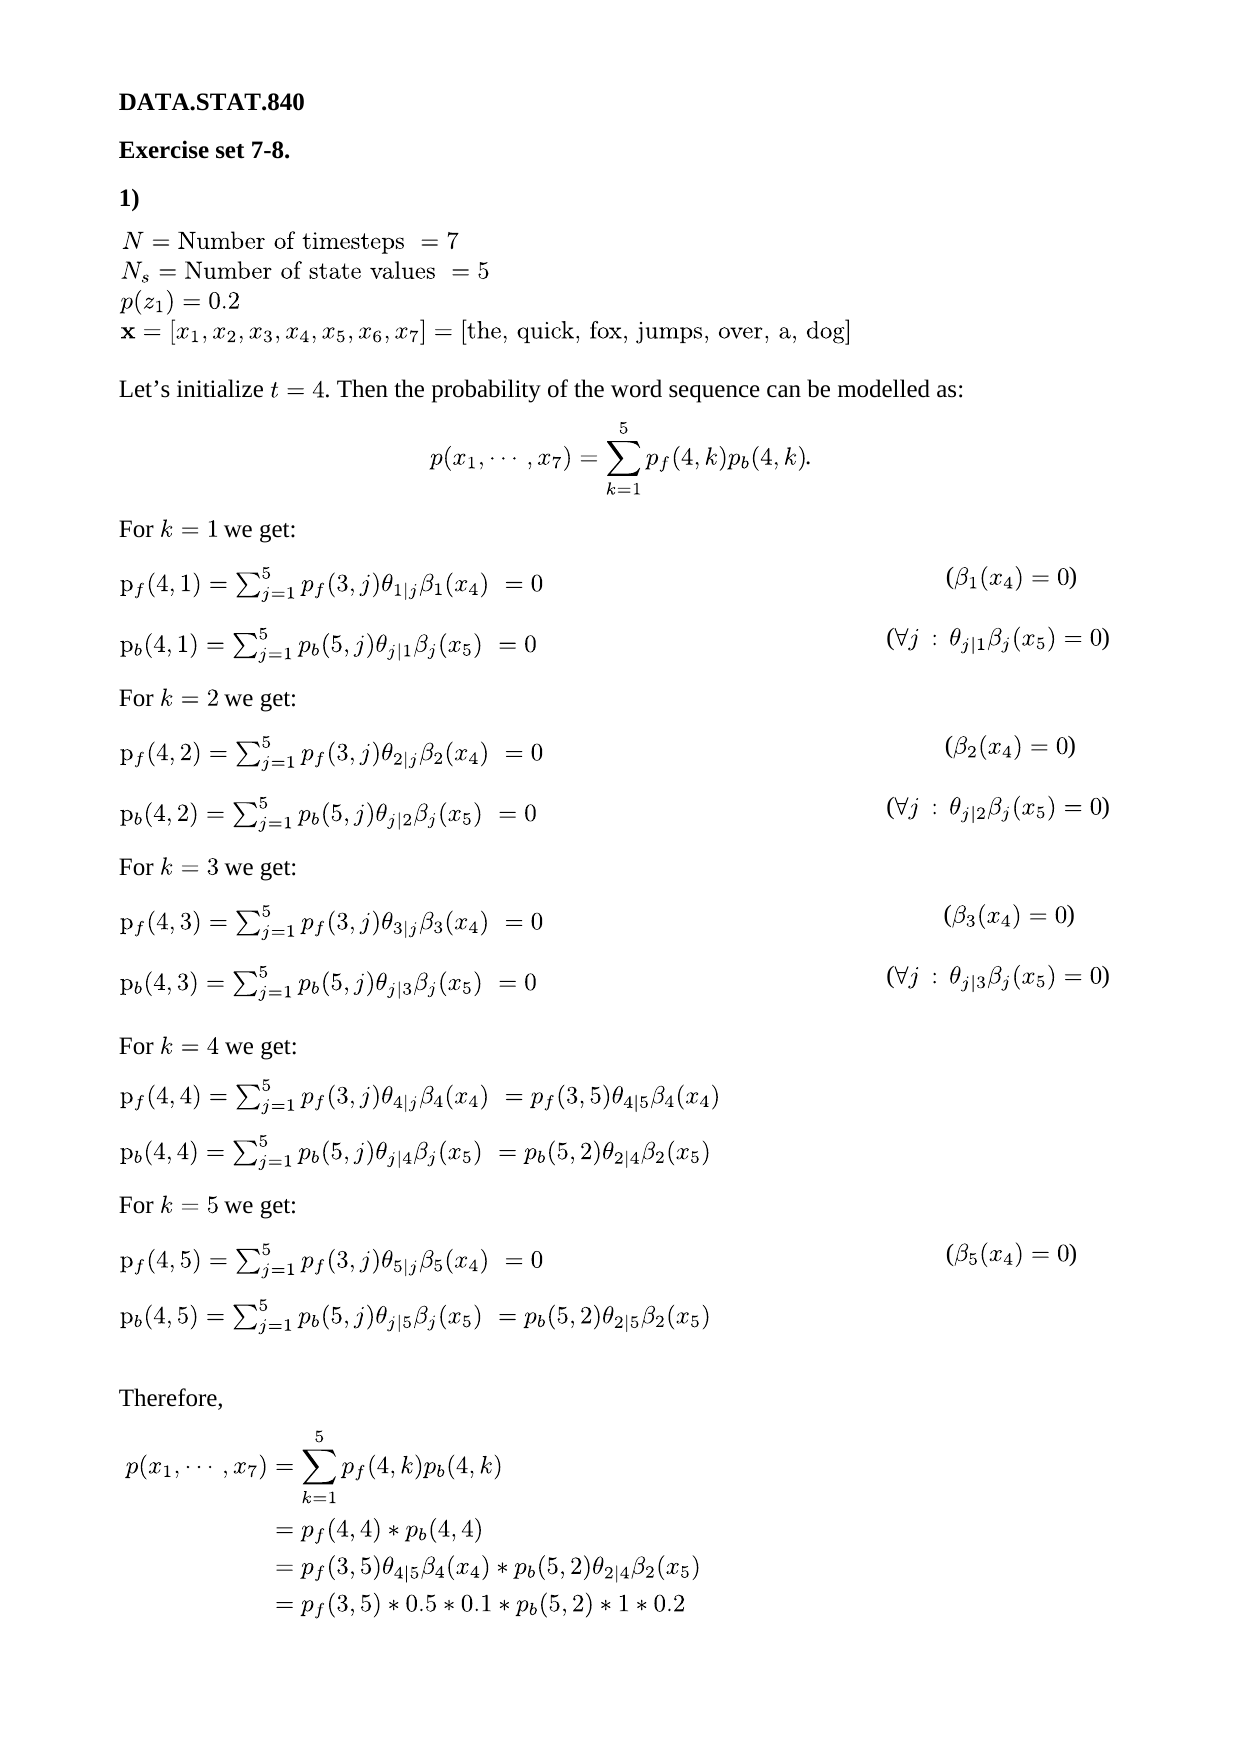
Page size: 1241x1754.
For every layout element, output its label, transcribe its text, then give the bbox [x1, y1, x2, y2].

text Exercise set 7-8. [119, 135, 1121, 164]
text For we get: [119, 683, 1121, 711]
text Let’s initialize . Then the probability of the word sequence can be modelled as: [119, 374, 1121, 403]
text Therefore, [119, 1383, 1121, 1412]
text DATA.STAT.840 [119, 87, 1121, 116]
text For we get: [119, 1190, 1121, 1219]
text () [119, 960, 1121, 1002]
text 1) [119, 183, 1121, 211]
text For we get: [119, 852, 1121, 881]
text () [119, 561, 1121, 603]
text () [119, 791, 1121, 833]
text For we get: [119, 514, 1121, 542]
text () [119, 899, 1121, 941]
text () [119, 730, 1121, 772]
text () [119, 622, 1121, 664]
text For we get: [119, 1031, 1121, 1059]
text () [119, 1238, 1121, 1279]
text . [119, 422, 1121, 495]
